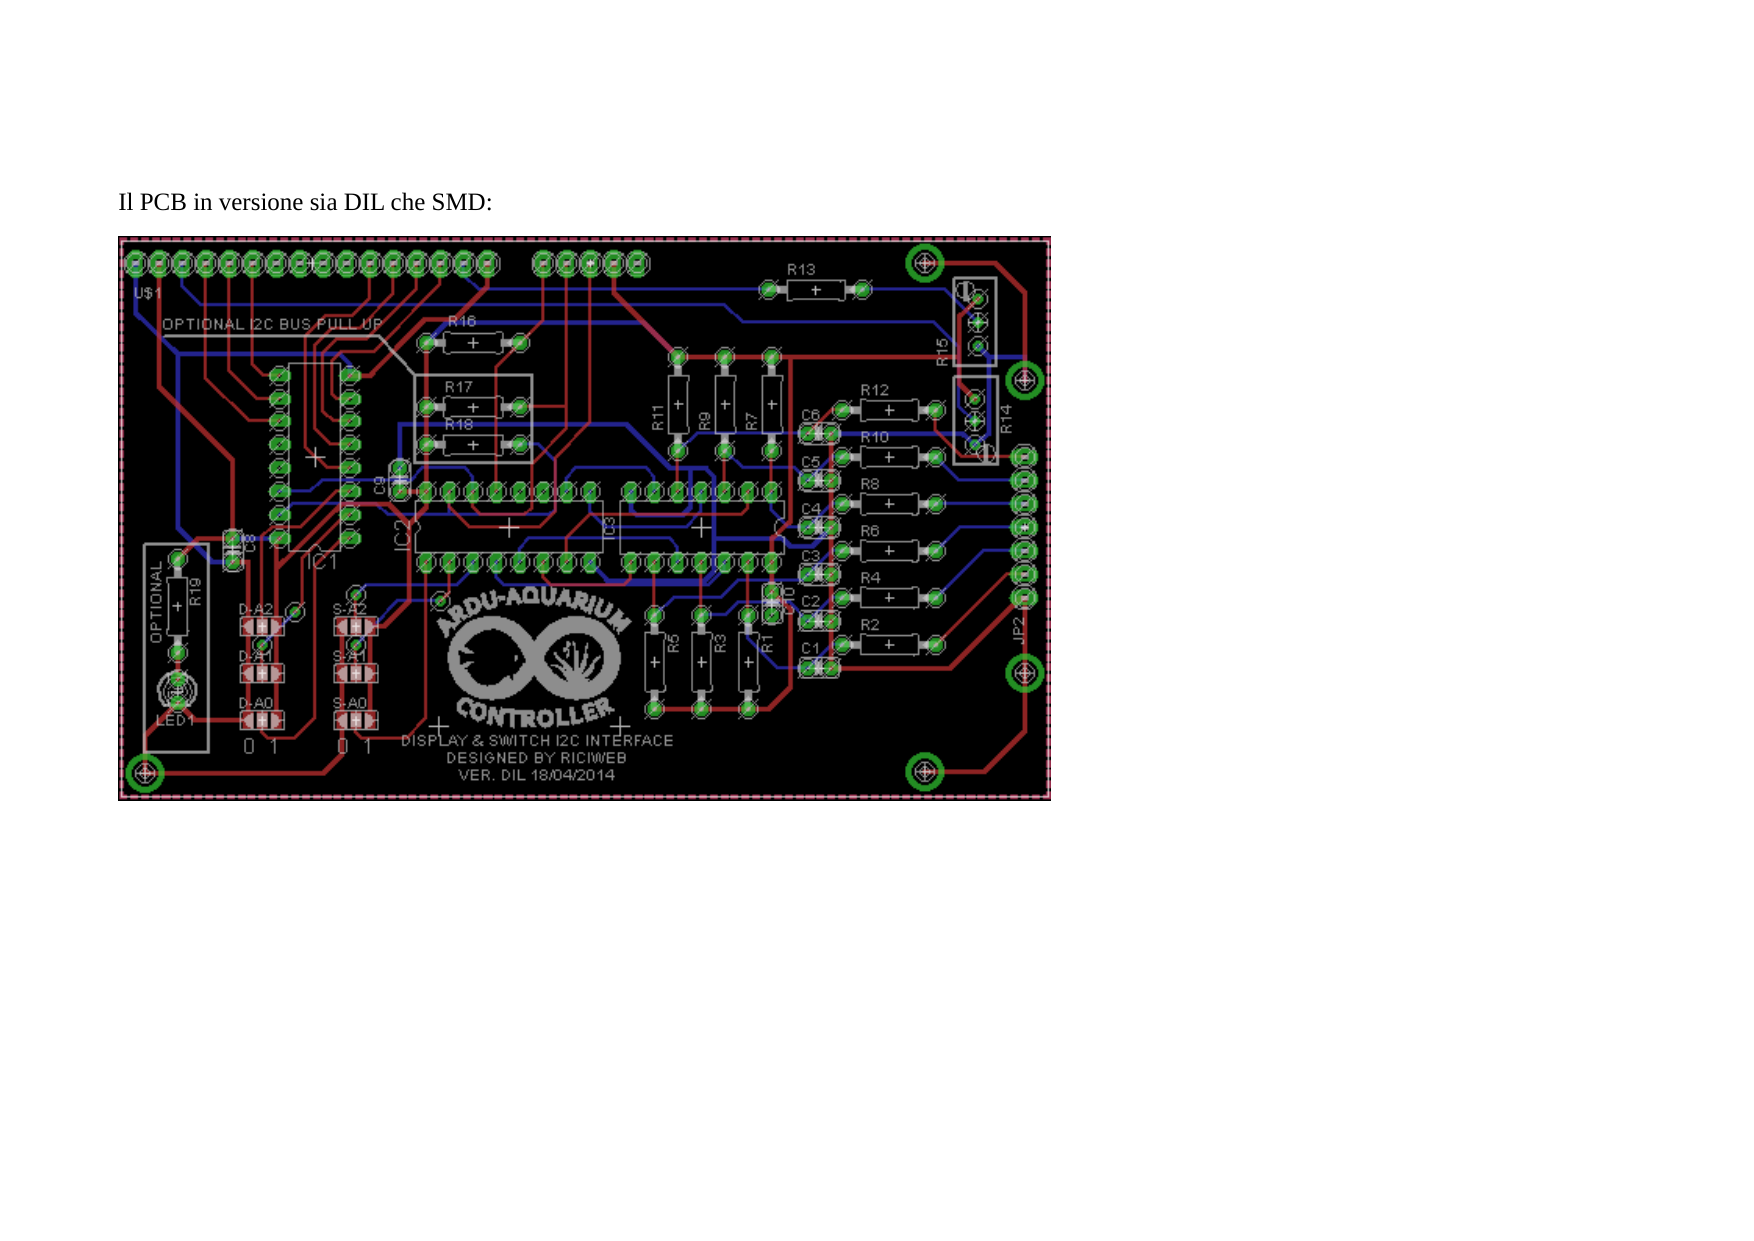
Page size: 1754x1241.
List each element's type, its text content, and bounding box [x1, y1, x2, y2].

picture [118, 236, 1051, 801]
text Il PCB in versione sia DIL che SMD: [118, 118, 1636, 216]
